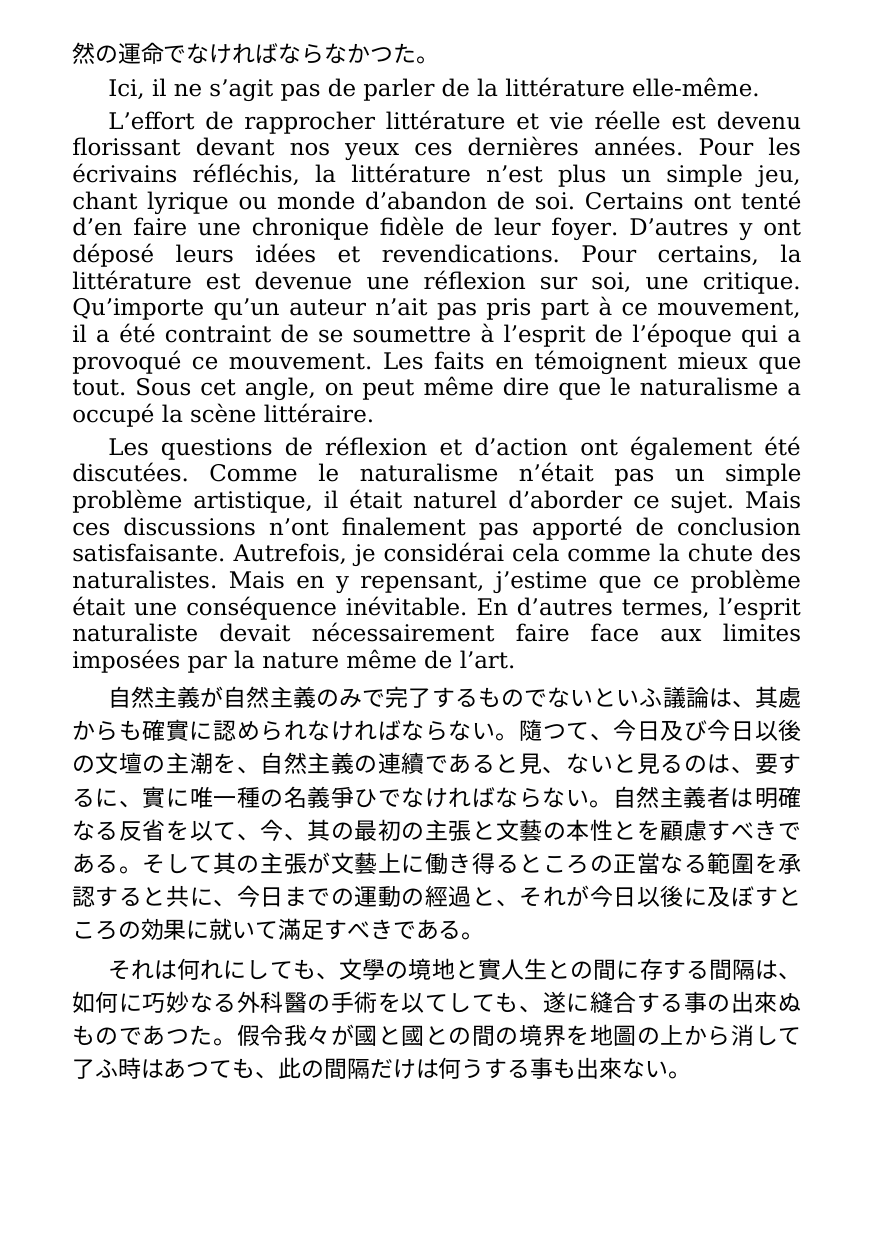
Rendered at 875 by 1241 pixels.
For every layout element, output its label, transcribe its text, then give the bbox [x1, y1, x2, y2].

text 自然主義が自然主義のみで完了するものでないといふ議論は、其處からも確實に認められなければならない。隨つて、今日及び今日以後の文壇の主潮を、自然主義の連續であると見、ないと見るのは、要するに、實に唯一種の名義爭ひでなければならない。自然主義者は明確なる反省を以て、今、其の最初の主張と文藝の本性とを顧慮すべきである。そして其の主張が文藝上に働き得るところの正當なる範圍を承認すると共に、今日までの運動の經過と、それが今日以後に及ぼすところの効果に就いて滿足すべきである。 [72, 680, 802, 946]
text 然の運命でなければならなかつた。 [72, 36, 802, 69]
text L’effort de rapprocher littérature et vie réelle est devenu florissant devant nos yeux ces dernières années. Pour les écrivains réfléchis, la littérature n’est plus un simple jeu, chant lyrique ou monde d’abandon de soi. Certains ont tenté d’en faire une chronique fidèle de leur foyer. D’autres y ont déposé leurs idées et revendications. Pour certains, la littérature est devenue une réflexion sur soi, une critique. Qu’importe qu’un auteur n’ait pas pris part à ce mouvement, il a été contraint de se soumettre à l’esprit de l’époque qui a provoqué ce mouvement. Les faits en témoignent mieux que tout. Sous cet angle, on peut même dire que le naturalisme a occupé la scène littéraire. [72, 108, 802, 428]
text Les questions de réflexion et d’action ont également été discutées. Comme le naturalisme n’était pas un simple problème artistique, il était naturel d’aborder ce sujet. Mais ces discussions n’ont finalement pas apporté de conclusion satisfaisante. Autrefois, je considérai cela comme la chute des naturalistes. Mais en y repensant, j’estime que ce problème était une conséquence inévitable. En d’autres termes, l’esprit naturaliste devait nécessairement faire face aux limites imposées par la nature même de l’art. [72, 434, 802, 674]
text Ici, il ne s’agit pas de parler de la littérature elle-même. [72, 75, 802, 102]
text それは何れにしても、文學の境地と實人生との間に存する間隔は、如何に巧妙なる外科醫の手術を以てしても、遂に縫合する事の出來ぬものであつた。假令我々が國と國との間の境界を地圖の上から消して了ふ時はあつても、此の間隔だけは何うする事も出來ない。 [72, 951, 802, 1084]
